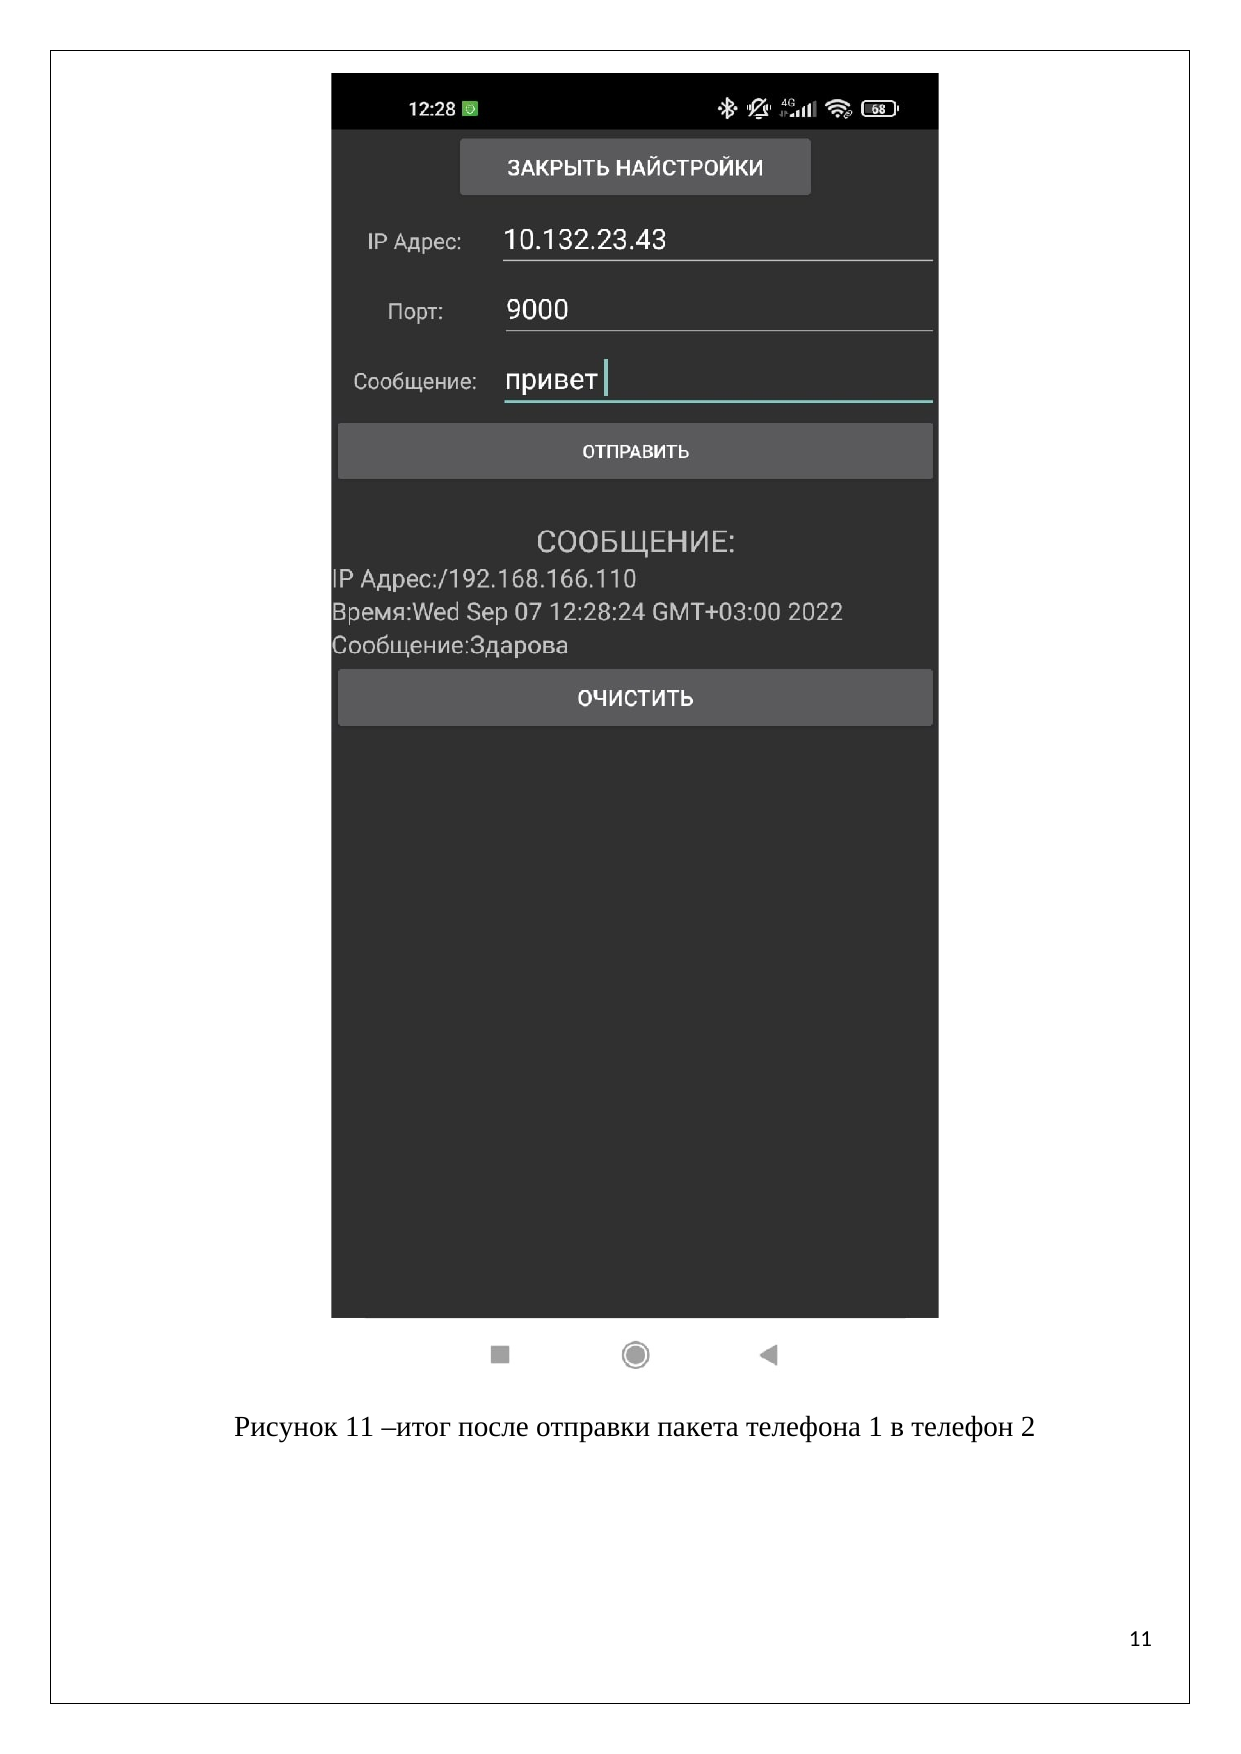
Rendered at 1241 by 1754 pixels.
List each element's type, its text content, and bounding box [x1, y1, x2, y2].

text Рисунок 11 –итог после отправки пакета телефона 1 в телефон 2 [118, 1409, 1152, 1442]
